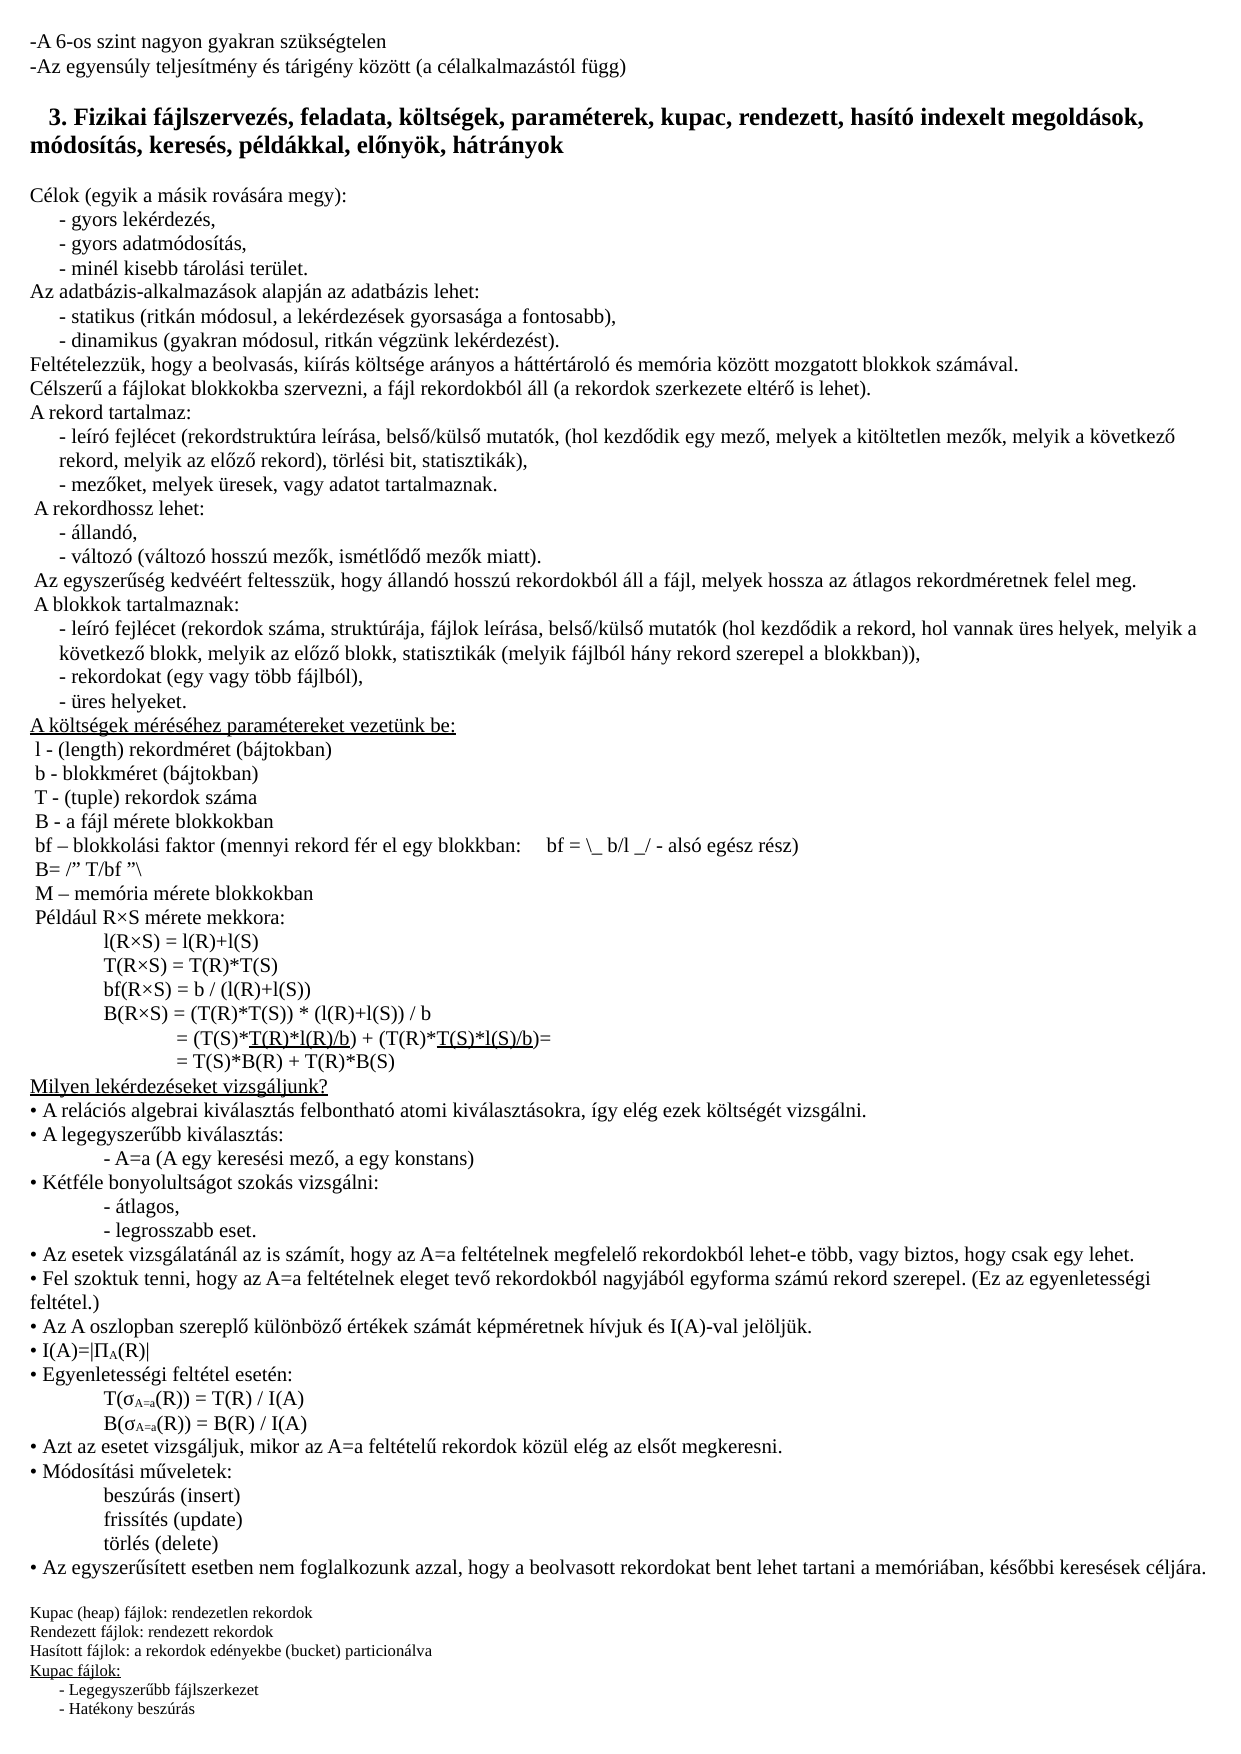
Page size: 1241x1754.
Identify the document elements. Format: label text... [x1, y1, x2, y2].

text l - (length) rekordméret (bájtokban) b - blokkméret (bájtokban) T - (tuple) rekordok száma B - a fájl mérete blokkokban bf – blokkolási faktor (mennyi rekord fér el egy blokkban: bf = \_ b/l _/ - alsó egész rész) B= /” T/bf ”\ M – memória mérete blokkokban Például R×S mérete mekkora: l(R×S) = l(R)+l(S) T(R×S) = T(R)*T(S) bf(R×S) = b / (l(R)+l(S)) B(R×S) = (T(R)*T(S)) * (l(R)+l(S)) / b = (T(S)*T(R)*l(R)/b) + (T(R)*T(S)*l(S)/b)= = T(S)*B(R) + T(R)*B(S) [29, 737, 1211, 1073]
text Kupac (heap) fájlok: rendezetlen rekordok Rendezett fájlok: rendezett rekordok Hasított fájlok: a rekordok edényekbe (bucket) particionálva [29, 1603, 1211, 1660]
text Az adatbázis-alkalmazások alapján az adatbázis lehet: - statikus (ritkán módosul, a lekérdezések gyorsasága a fontosabb), - dinamikus (gyakran módosul, ritkán végzünk lekérdezést). [29, 279, 1211, 352]
text • Az A oszlopban szereplő különböző értékek számát képméretnek hívjuk és I(A)-val jelöljük. • I(A)=|ΠA(R)| • Egyenletességi feltétel esetén: T(σA=a(R)) = T(R) / I(A) B(σA=a(R)) = B(R) / I(A) [29, 1314, 1211, 1434]
text A blokkok tartalmaznak: - leíró fejlécet (rekordok száma, struktúrája, fájlok leírása, belső/külső mutatók (hol kezdődik a rekord, hol vannak üres helyek, melyik a következő blokk, melyik az előző blokk, statisztikák (melyik fájlból hány rekord szerepel a blokkban)), - rekordokat (egy vagy több fájlból), - üres helyeket. [29, 592, 1211, 713]
text Az egyszerűség kedvéért feltesszük, hogy állandó hosszú rekordokból áll a fájl, melyek hossza az átlagos rekordméretnek felel meg. [29, 568, 1211, 592]
text -A 6-os szint nagyon gyakran szükségtelen -Az egyensúly teljesítmény és tárigény között (a célalkalmazástól függ) [29, 29, 1211, 78]
text A rekord tartalmaz: - leíró fejlécet (rekordstruktúra leírása, belső/külső mutatók, (hol kezdődik egy mező, melyek a kitöltetlen mezők, melyik a következő rekord, melyik az előző rekord), törlési bit, statisztikák), - mezőket, melyek üresek, vagy adatot tartalmaznak. [29, 400, 1211, 496]
text A költségek méréséhez paramétereket vezetünk be: [29, 713, 1211, 737]
text Célok (egyik a másik rovására megy): - gyors lekérdezés, - gyors adatmódosítás, - minél kisebb tárolási terület. [29, 183, 1211, 279]
text Kupac fájlok: - Legegyszerűbb fájlszerkezet - Hatékony beszúrás [29, 1660, 1211, 1718]
text Feltételezzük, hogy a beolvasás, kiírás költsége arányos a háttértároló és memória között mozgatott blokkok számával. [29, 352, 1211, 376]
text Célszerű a fájlokat blokkokba szervezni, a fájl rekordokból áll (a rekordok szerkezete eltérő is lehet). [29, 376, 1211, 400]
text • Azt az esetet vizsgáljuk, mikor az A=a feltételű rekordok közül elég az elsőt megkeresni. • Módosítási műveletek: beszúrás (insert) frissítés (update) törlés (delete) • Az egyszerűsített esetben nem foglalkozunk azzal, hogy a beolvasott rekordokat bent lehet tartani a memóriában, későbbi keresések céljára. [29, 1434, 1211, 1579]
text Milyen lekérdezéseket vizsgáljunk? • A relációs algebrai kiválasztás felbontható atomi kiválasztásokra, így elég ezek költségét vizsgálni. • A legegyszerűbb kiválasztás: - A=a (A egy keresési mező, a egy konstans) • Kétféle bonyolultságot szokás vizsgálni: - átlagos, - legrosszabb eset. • Az esetek vizsgálatánál az is számít, hogy az A=a feltételnek megfelelő rekordokból lehet-e több, vagy biztos, hogy csak egy lehet. • Fel szoktuk tenni, hogy az A=a feltételnek eleget tevő rekordokból nagyjából egyforma számú rekord szerepel. (Ez az egyenletességi feltétel.) [29, 1073, 1211, 1314]
text 3. Fizikai fájlszervezés, feladata, költségek, paraméterek, kupac, rendezett, hasító indexelt megoldások, módosítás, keresés, példákkal, előnyök, hátrányok [29, 102, 1211, 159]
text A rekordhossz lehet: - állandó, - változó (változó hosszú mezők, ismétlődő mezők miatt). [29, 496, 1211, 568]
